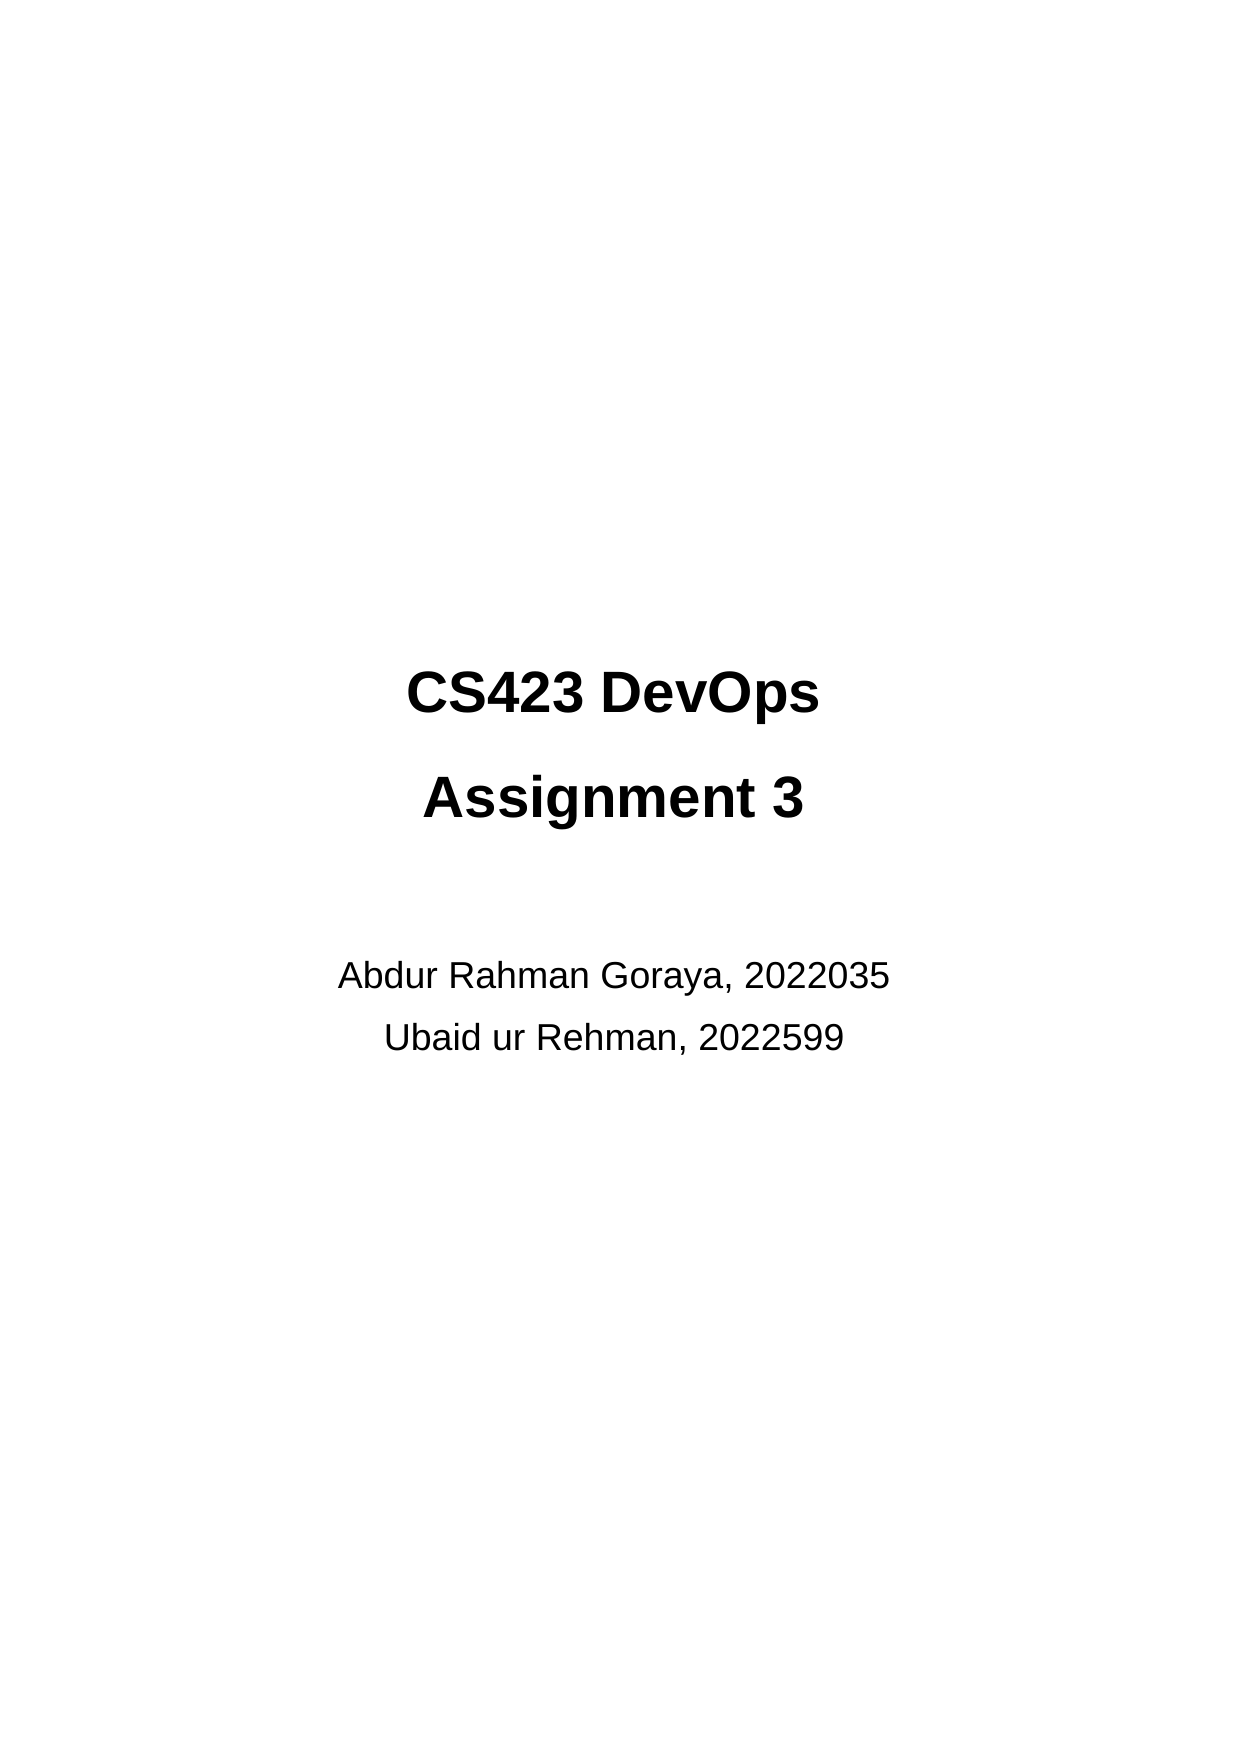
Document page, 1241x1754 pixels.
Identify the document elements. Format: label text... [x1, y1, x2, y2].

subtitle Ubaid ur Rehman, 2022599 [337, 1015, 890, 1058]
title CS423 DevOps [337, 658, 890, 725]
subtitle Abdur Rahman Goraya, 2022035 [337, 953, 890, 996]
title Assignment 3 [337, 762, 890, 829]
